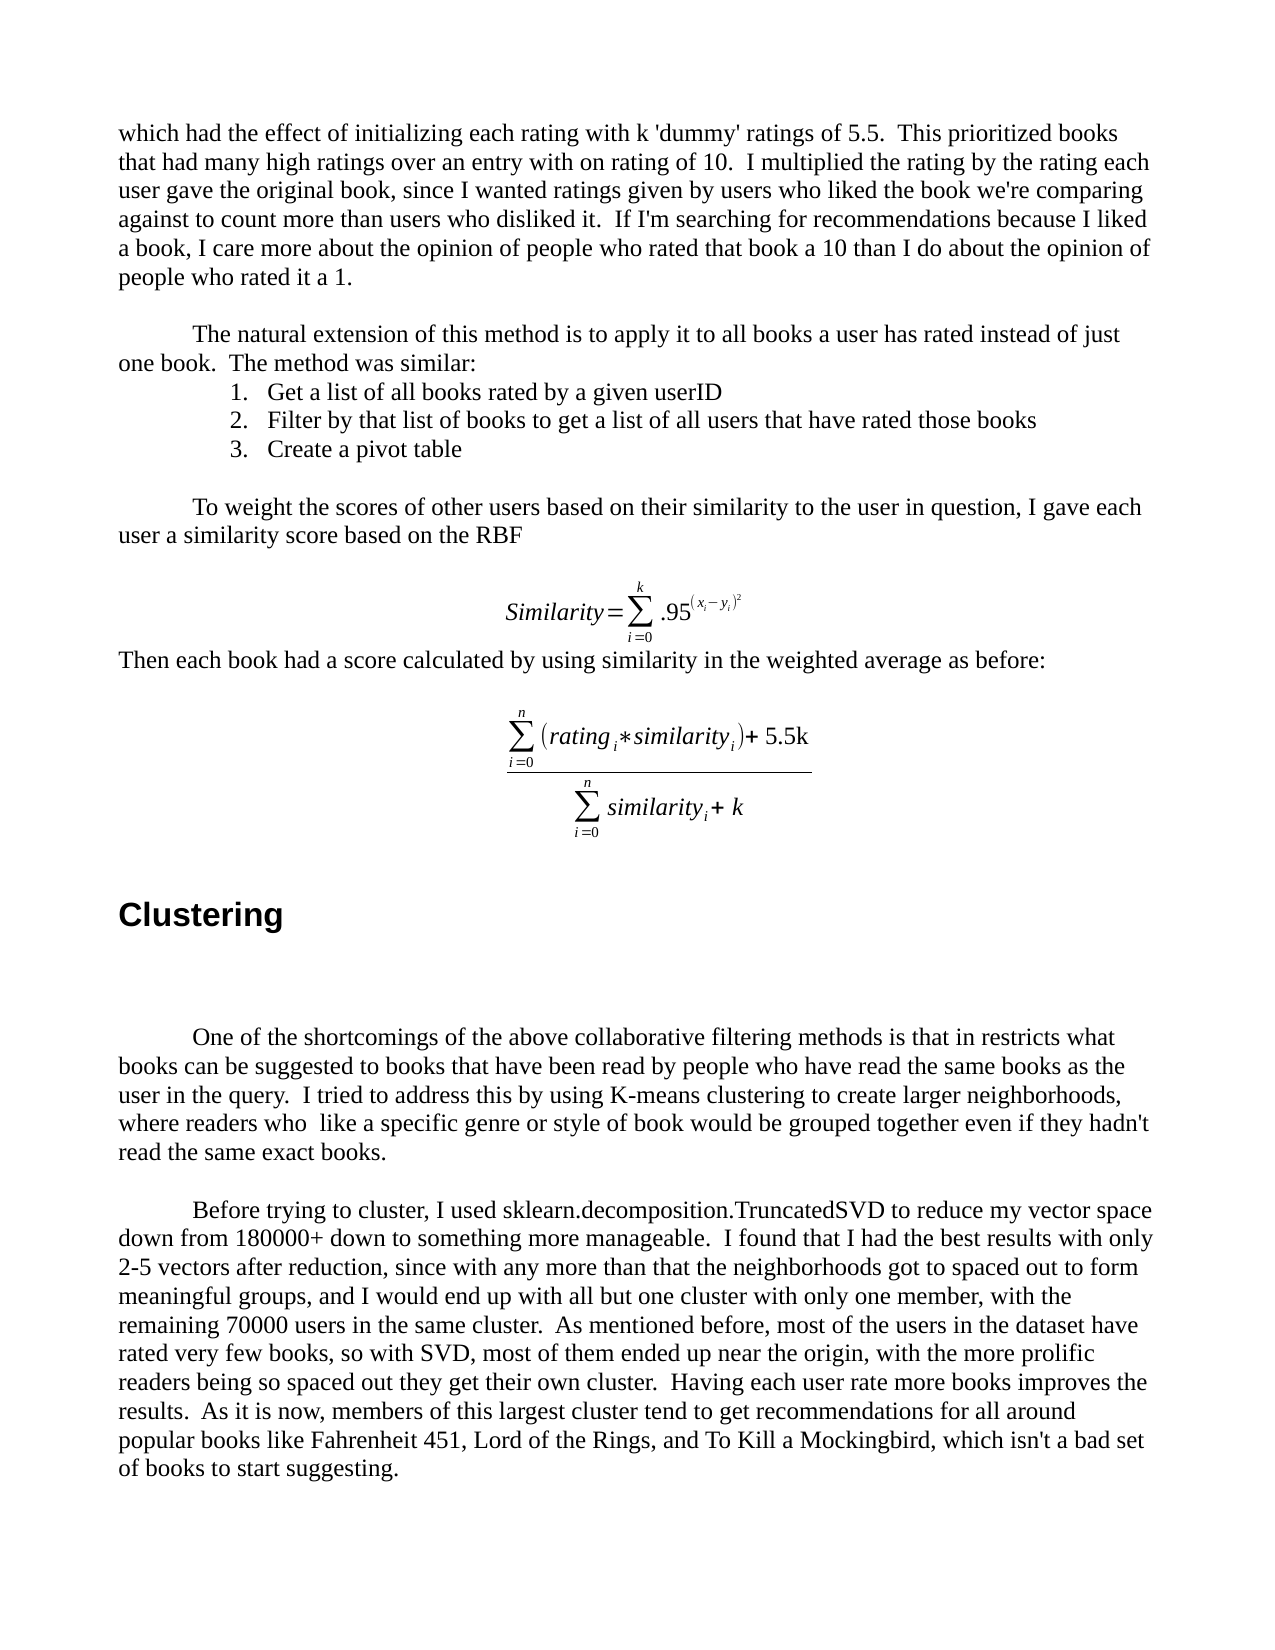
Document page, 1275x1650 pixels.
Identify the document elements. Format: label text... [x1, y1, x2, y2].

list Get a list of all books rated by a given userID [229, 377, 1157, 406]
list Create a pivot table [229, 434, 1157, 463]
text which had the effect of initializing each rating with k 'dummy' ratings of 5.5. This prioritized books that had many high ratings over an entry with on rating of 10. I multiplied the rating by the rating each user gave the original book, since I wanted ratings given by users who liked the book we're comparing against to count more than users who disliked it. If I'm searching for recommendations because I liked a book, I care more about the opinion of people who rated that book a 10 than I do about the opinion of people who rated it a 1. [118, 118, 1157, 291]
text Then each book had a score calculated by using similarity in the weighted average as before: [118, 645, 1157, 674]
list Filter by that list of books to get a list of all users that have rated those books [229, 406, 1157, 434]
text The natural extension of this method is to apply it to all books a user has rated instead of just one book. The method was similar: [118, 319, 1157, 377]
text Before trying to cluster, I used sklearn.decomposition.TruncatedSVD to reduce my vector space down from 180000+ down to something more manageable. I found that I had the best results with only 2-5 vectors after reduction, since with any more than that the neighborhoods got to spaced out to form meaningful groups, and I would end up with all but one cluster with only one member, with the remaining 70000 users in the same cluster. As mentioned before, most of the users in the dataset have rated very few books, so with SVD, most of them ended up near the origin, with the more prolific readers being so spaced out they get their own cluster. Having each user rate more books improves the results. As it is now, members of this largest cluster tend to get recommendations for all around popular books like Fahrenheit 451, Lord of the Rings, and To Kill a Mockingbird, which isn't a bad set of books to start suggesting. [118, 1195, 1157, 1482]
subtitle Clustering [118, 895, 1157, 934]
text To weight the scores of other users based on their similarity to the user in question, I gave each user a similarity score based on the RBF [118, 492, 1157, 549]
text One of the shortcomings of the above collaborative filtering methods is that in restricts what books can be suggested to books that have been read by people who have read the same books as the user in the query. I tried to address this by using K-means clustering to create larger neighborhoods, where readers who like a specific genre or style of book would be grouped together even if they hadn't read the same exact books. [118, 1022, 1157, 1166]
